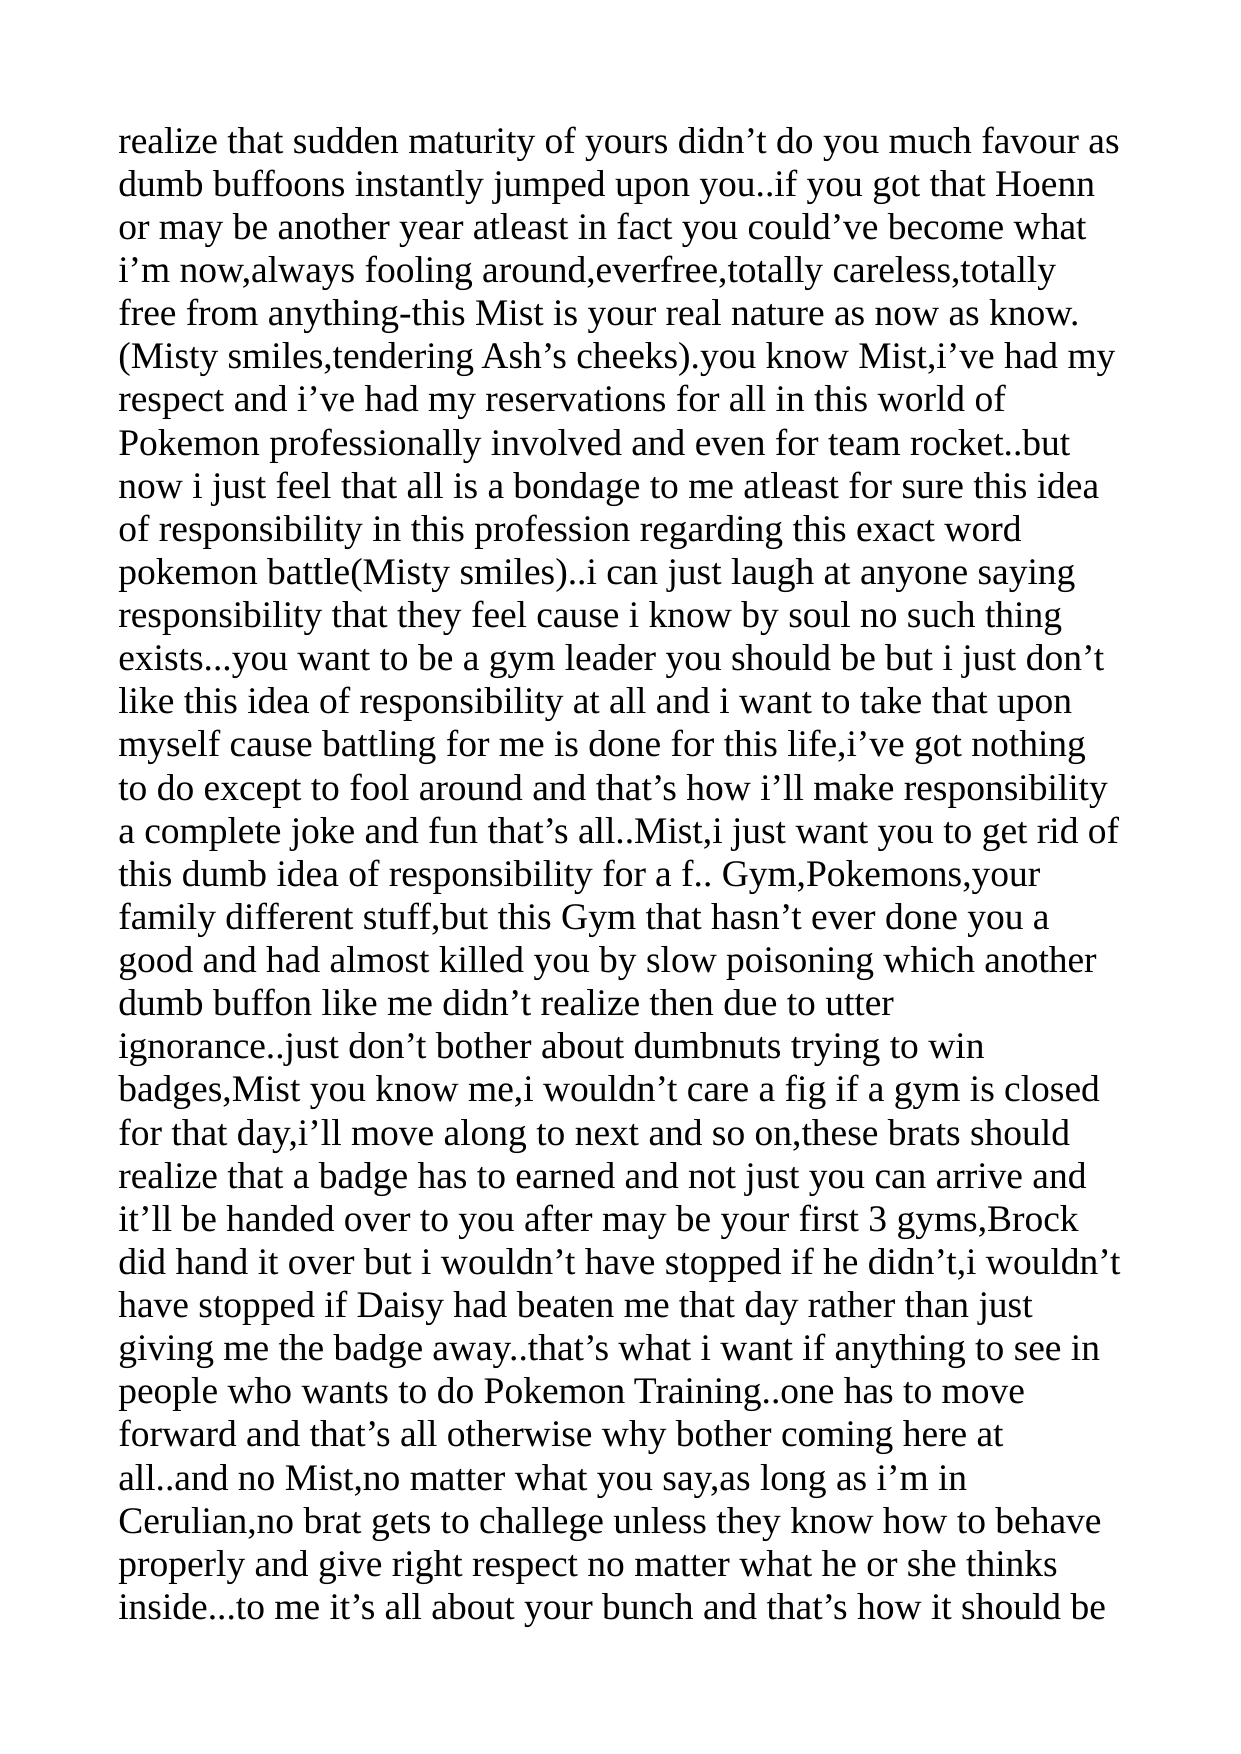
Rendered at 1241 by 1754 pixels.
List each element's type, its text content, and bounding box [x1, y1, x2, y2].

text realize that sudden maturity of yours didn’t do you much favour as dumb buffoons instantly jumped upon you..if you got that Hoenn or may be another year atleast in fact you could’ve become what i’m now,always fooling around,everfree,totally careless,totally free from anything-this Mist is your real nature as now as know.(Misty smiles,tendering Ash’s cheeks).you know Mist,i’ve had my respect and i’ve had my reservations for all in this world of Pokemon professionally involved and even for team rocket..but now i just feel that all is a bondage to me atleast for sure this idea of responsibility in this profession regarding this exact word pokemon battle(Misty smiles)..i can just laugh at anyone saying responsibility that they feel cause i know by soul no such thing exists...you want to be a gym leader you should be but i just don’t like this idea of responsibility at all and i want to take that upon myself cause battling for me is done for this life,i’ve got nothing to do except to fool around and that’s how i’ll make responsibility a complete joke and fun that’s all..Mist,i just want you to get rid of this dumb idea of responsibility for a f.. Gym,Pokemons,your family different stuff,but this Gym that hasn’t ever done you a good and had almost killed you by slow poisoning which another dumb buffon like me didn’t realize then due to utter ignorance..just don’t bother about dumbnuts trying to win badges,Mist you know me,i wouldn’t care a fig if a gym is closed for that day,i’ll move along to next and so on,these brats should realize that a badge has to earned and not just you can arrive and it’ll be handed over to you after may be your first 3 gyms,Brock did hand it over but i wouldn’t have stopped if he didn’t,i wouldn’t have stopped if Daisy had beaten me that day rather than just giving me the badge away..that’s what i want if anything to see in people who wants to do Pokemon Training..one has to move forward and that’s all otherwise why bother coming here at all..and no Mist,no matter what you say,as long as i’m in Cerulian,no brat gets to challege unless they know how to behave properly and give right respect no matter what he or she thinks inside...to me it’s all about your bunch and that’s how it should be [118, 118, 1122, 1627]
